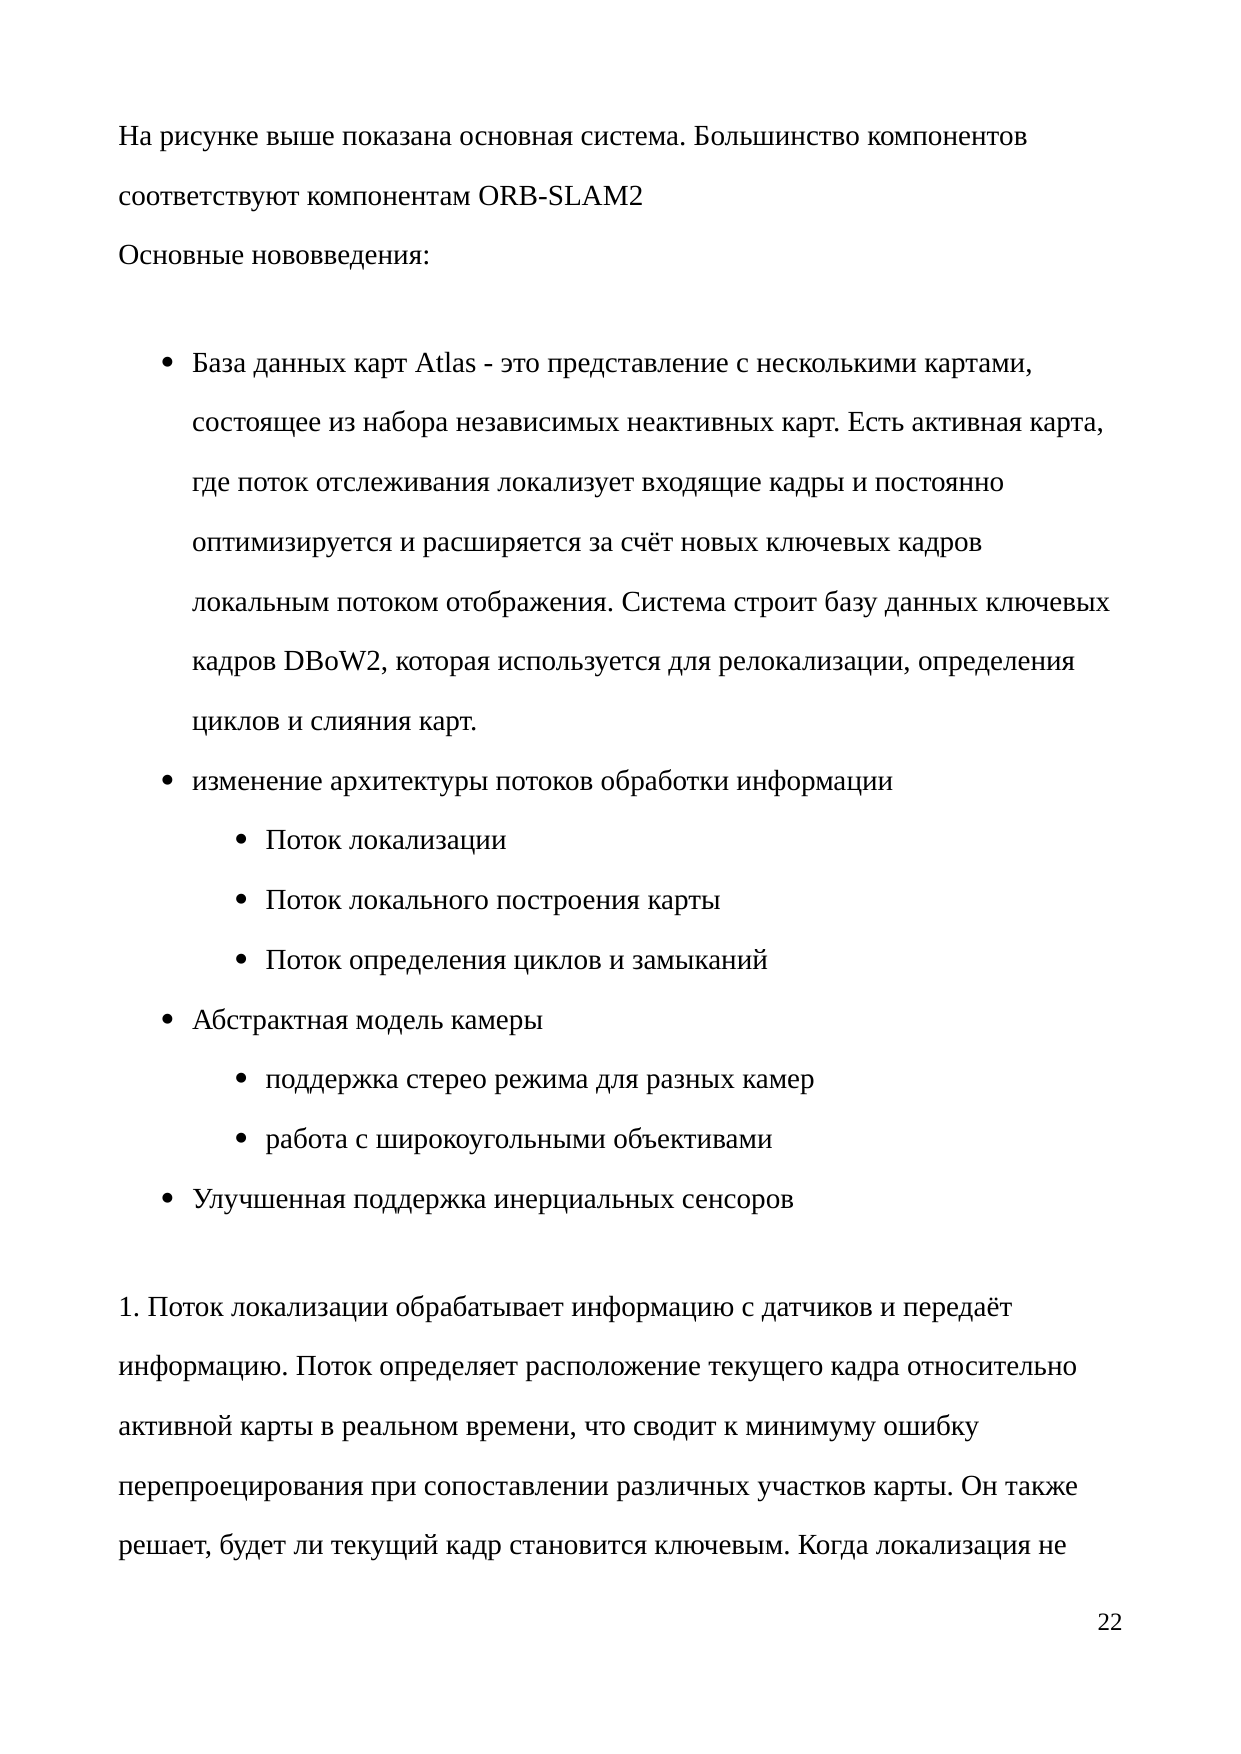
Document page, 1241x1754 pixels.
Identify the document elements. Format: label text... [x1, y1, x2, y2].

list Поток локализации [236, 822, 1122, 856]
list Абстрактная модель камеры [162, 1002, 1122, 1036]
list Поток локального построения карты [236, 882, 1122, 916]
text Основные нововведения: [118, 237, 1122, 271]
list изменение архитектуры потоков обработки информации [162, 763, 1122, 796]
text На рисунке выше показана основная система. Большинство компонентов соответствуют компонентам ORB-SLAM2 [118, 118, 1122, 211]
list Поток определения циклов и замыканий [236, 942, 1122, 976]
text 1. Поток локализации обрабатывает информацию с датчиков и передаёт информацию. Поток определяет расположение текущего кадра относительно активной карты в реальном времени, что сводит к минимуму ошибку перепроецирования при сопоставлении различных участков карты. Он также решает, будет ли текущий кадр становится ключевым. Когда локализация не [118, 1289, 1122, 1561]
list Улучшенная поддержка инерциальных сенсоров [162, 1181, 1122, 1215]
list работа с широкоугольными объективами [236, 1121, 1122, 1155]
list База данных карт Atlas - это представление с несколькими картами, состоящее из набора независимых неактивных карт. Есть активная карта, где поток отслеживания локализует входящие кадры и постоянно оптимизируется и расширяется за счёт новых ключевых кадров локальным потоком отображения. Система строит базу данных ключевых кадров DBoW2, которая используется для релокализации, определения циклов и слияния карт. [162, 345, 1122, 737]
list поддержка стерео режима для разных камер [236, 1062, 1122, 1095]
